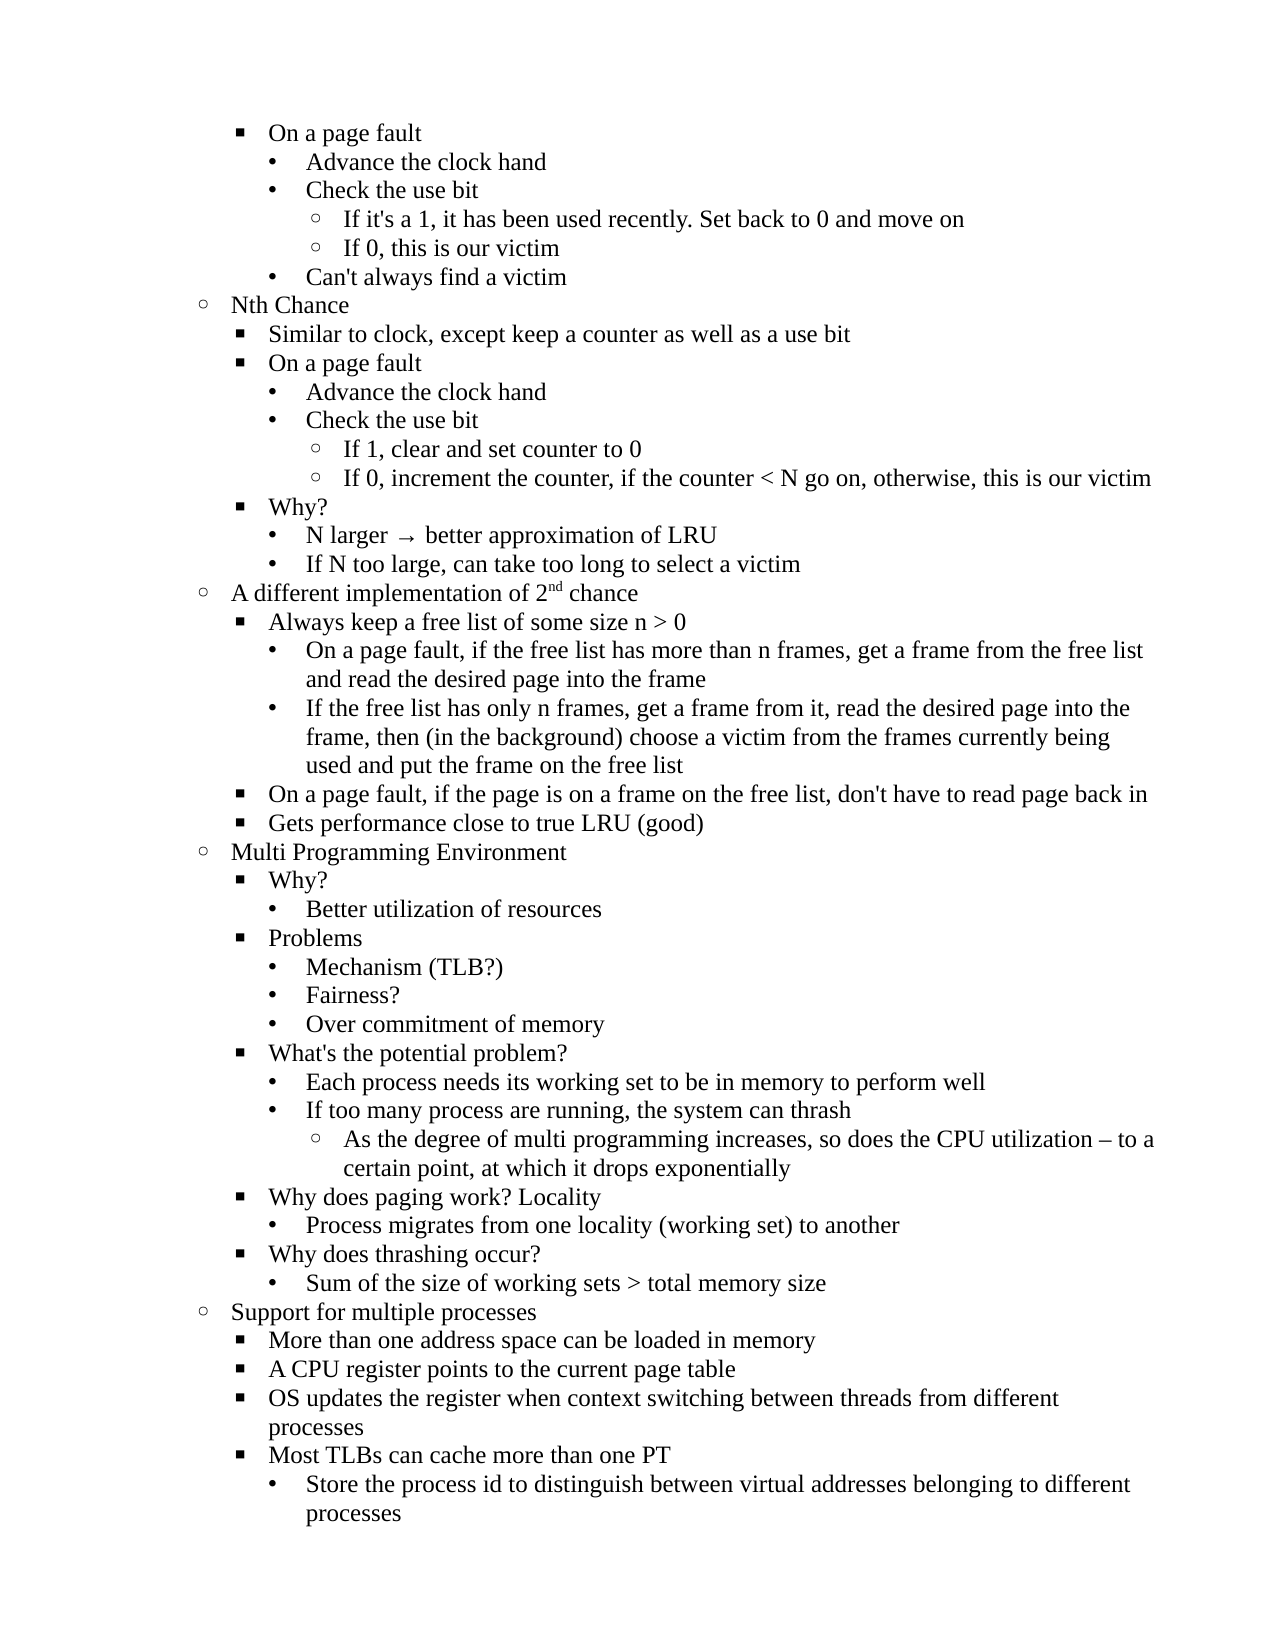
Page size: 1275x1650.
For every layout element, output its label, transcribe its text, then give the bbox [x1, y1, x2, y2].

list If it's a 1, it has been used recently. Set back to 0 and move on [306, 204, 1157, 233]
list If the free list has only n frames, get a frame from it, read the desired page into the frame, then (in the background) choose a victim from the frames currently being used and put the frame on the free list [268, 693, 1157, 779]
list On a page fault [231, 118, 1157, 147]
list Advance the clock hand [268, 147, 1157, 176]
list Fairness? [268, 981, 1157, 1009]
list Why does thrashing occur? [231, 1239, 1157, 1268]
list Each process needs its working set to be in memory to perform well [268, 1067, 1157, 1096]
list Why does paging work? Locality [231, 1182, 1157, 1211]
list Problems [231, 923, 1157, 952]
list Mechanism (TLB?) [268, 952, 1157, 981]
list Check the use bit [268, 406, 1157, 434]
list Advance the clock hand [268, 377, 1157, 406]
list Always keep a free list of some size n > 0 [231, 607, 1157, 636]
list Check the use bit [268, 176, 1157, 204]
list On a page fault, if the free list has more than n frames, get a frame from the free list and read the desired page into the frame [268, 636, 1157, 693]
list If N too large, can take too long to select a victim [268, 549, 1157, 578]
list Multi Programming Environment [193, 837, 1157, 866]
list More than one address space can be loaded in memory [231, 1326, 1157, 1354]
list Over commitment of memory [268, 1009, 1157, 1038]
list What's the potential problem? [231, 1038, 1157, 1067]
list Sum of the size of working sets > total memory size [268, 1268, 1157, 1297]
list If 0, increment the counter, if the counter < N go on, otherwise, this is our victim [306, 463, 1157, 492]
list If too many process are running, the system can thrash [268, 1096, 1157, 1124]
list Why? [231, 492, 1157, 521]
list Can't always find a victim [268, 262, 1157, 291]
list A CPU register points to the current page table [231, 1354, 1157, 1383]
list Support for multiple processes [193, 1297, 1157, 1326]
list Nth Chance [193, 291, 1157, 319]
list If 1, clear and set counter to 0 [306, 434, 1157, 463]
list Process migrates from one locality (working set) to another [268, 1211, 1157, 1239]
list OS updates the register when context switching between threads from different processes [231, 1383, 1157, 1441]
list Better utilization of resources [268, 894, 1157, 923]
list Similar to clock, except keep a counter as well as a use bit [231, 319, 1157, 348]
list N larger → better approximation of LRU [268, 521, 1157, 549]
list Why? [231, 866, 1157, 894]
list On a page fault [231, 348, 1157, 377]
list Most TLBs can cache more than one PT [231, 1441, 1157, 1469]
list If 0, this is our victim [306, 233, 1157, 262]
list On a page fault, if the page is on a frame on the free list, don't have to read page back in [231, 779, 1157, 808]
list Gets performance close to true LRU (good) [231, 808, 1157, 837]
list As the degree of multi programming increases, so does the CPU utilization – to a certain point, at which it drops exponentially [306, 1124, 1157, 1182]
list Store the process id to distinguish between virtual addresses belonging to different processes [268, 1469, 1157, 1527]
list A different implementation of 2nd chance [193, 578, 1157, 607]
